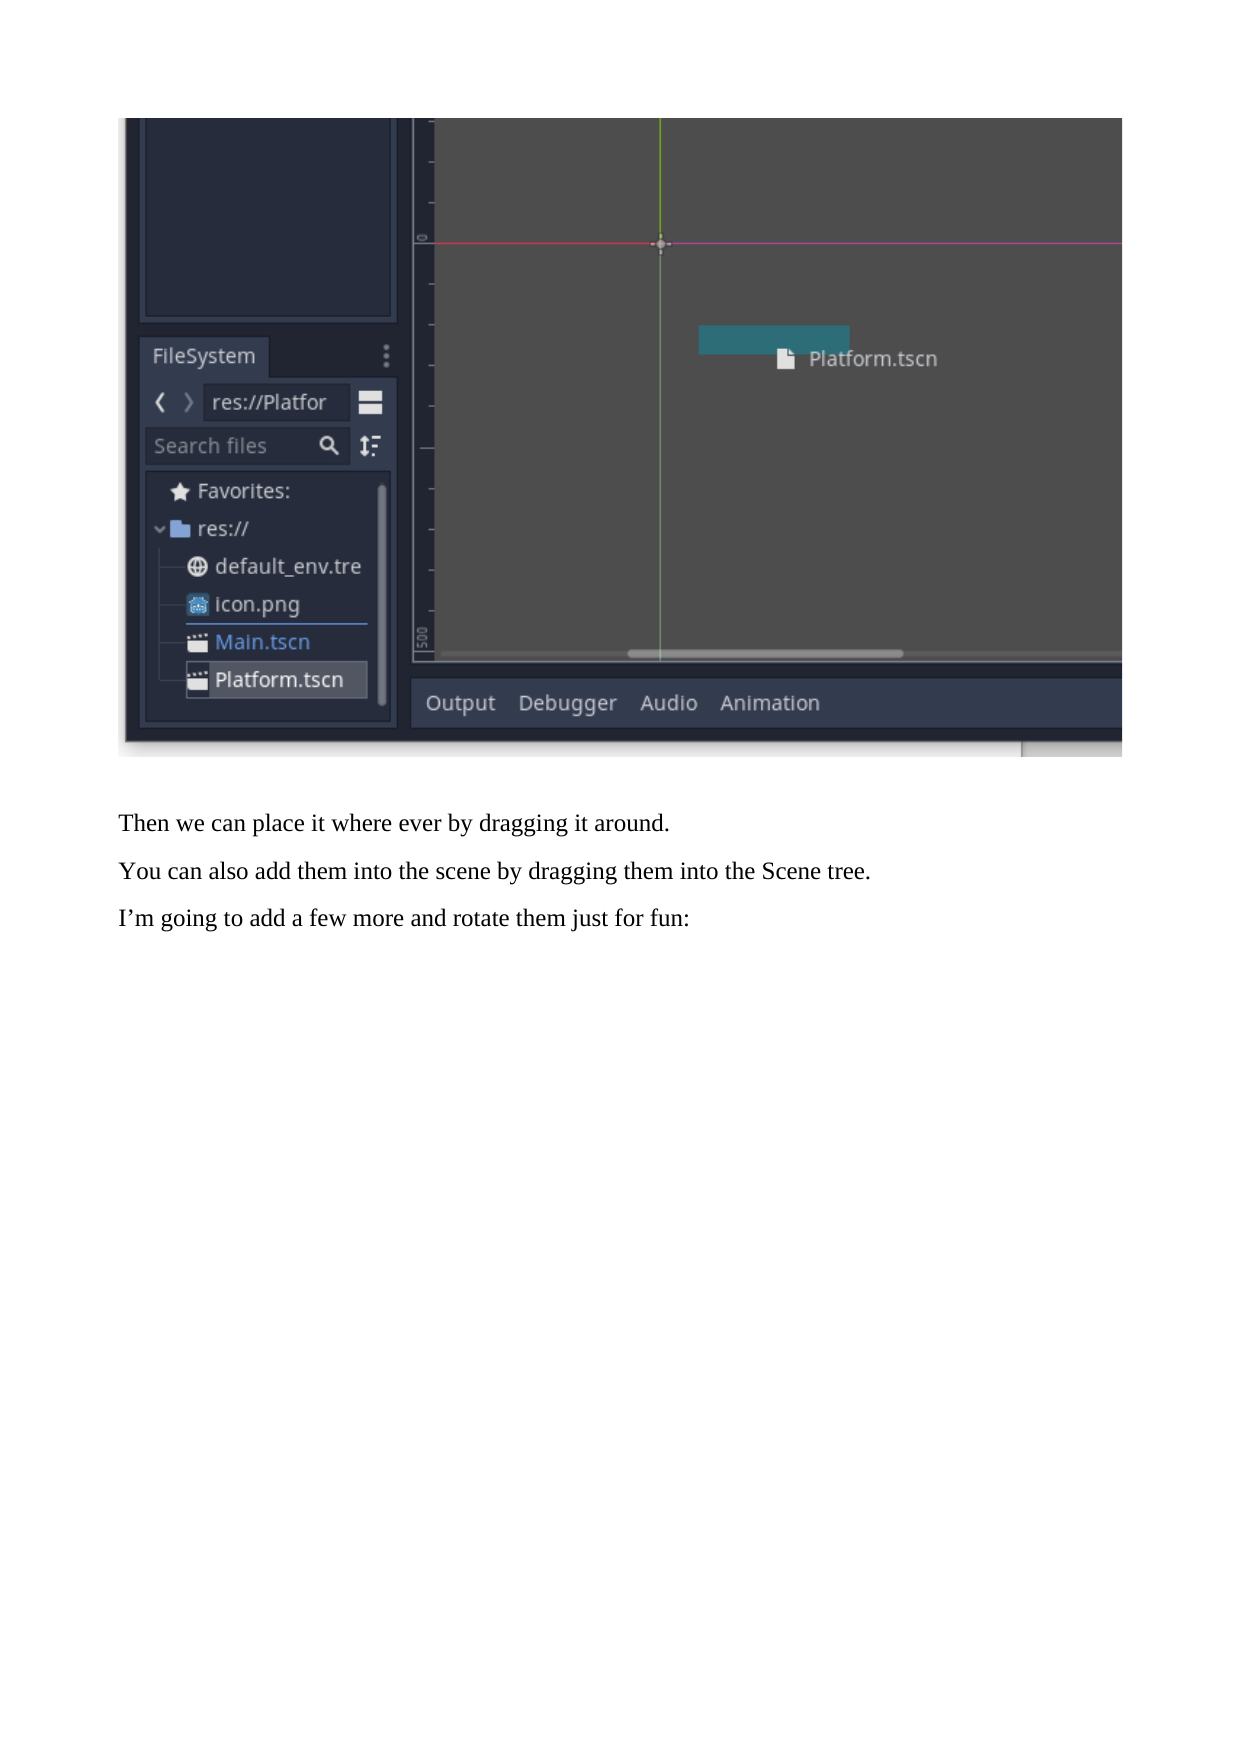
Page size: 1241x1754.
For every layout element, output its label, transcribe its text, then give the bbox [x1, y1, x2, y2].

text You can also add them into the scene by dragging them into the Scene tree. [118, 856, 1122, 885]
picture [118, 118, 1123, 757]
text Then we can place it where ever by dragging it around. [118, 808, 1122, 837]
text I’m going to add a few more and rotate them just for fun: [118, 903, 1122, 932]
